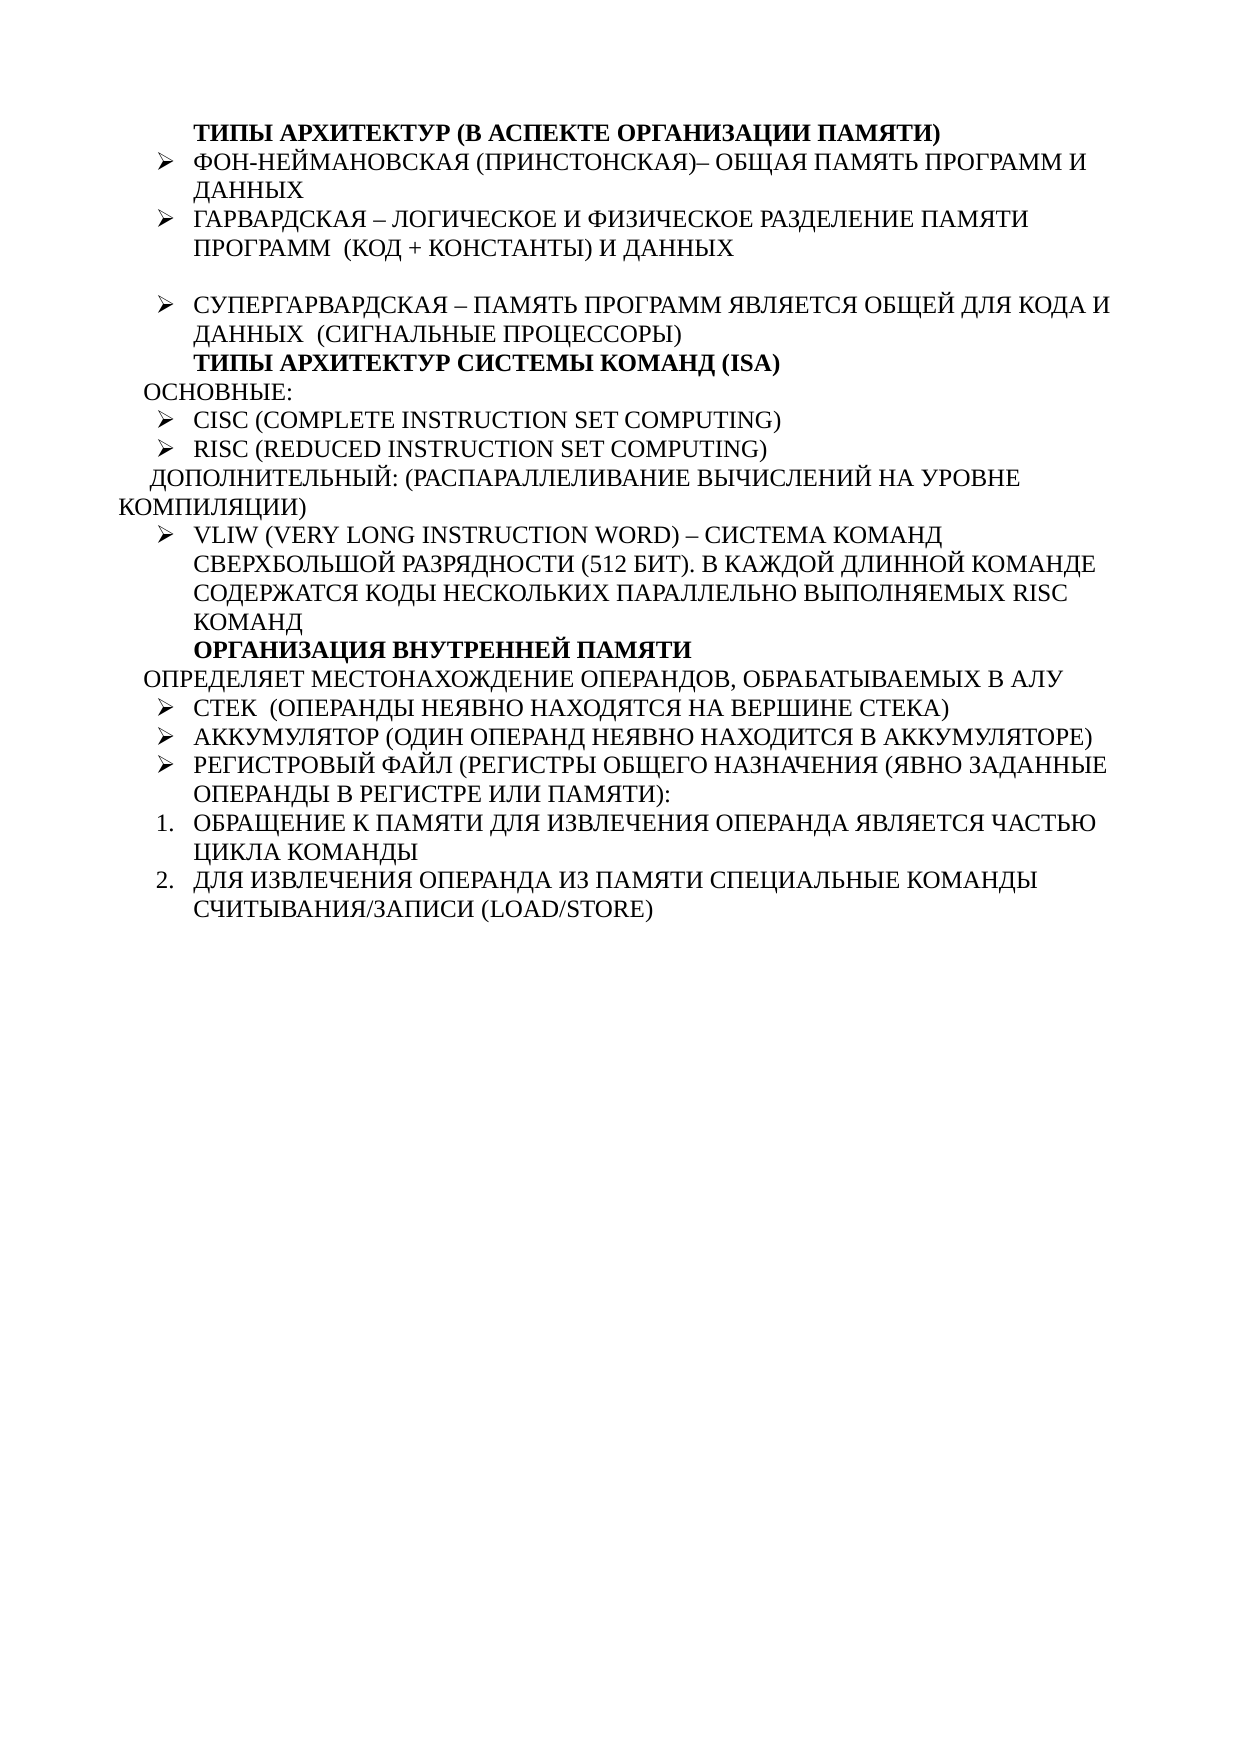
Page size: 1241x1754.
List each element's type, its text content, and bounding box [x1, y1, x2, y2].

list ОБРАЩЕНИЕ К ПАМЯТИ ДЛЯ ИЗВЛЕЧЕНИЯ ОПЕРАНДА ЯВЛЯЕТСЯ ЧАСТЬЮ ЦИКЛА КОМАНДЫ [156, 808, 1122, 866]
text ОСНОВНЫЕ: [118, 377, 1122, 406]
text ТИПЫ АРХИТЕКТУР (В АСПЕКТЕ ОРГАНИЗАЦИИ ПАМЯТИ) [193, 118, 1122, 147]
list ГАРВАРДСКАЯ – ЛОГИЧЕСКОЕ И ФИЗИЧЕСКОЕ РАЗДЕЛЕНИЕ ПАМЯТИ ПРОГРАММ (КОД + КОНСТАНТЫ) И ДАННЫХ [156, 204, 1122, 262]
list ФОН-НЕЙМАНОВСКАЯ (ПРИНСТОНСКАЯ)– ОБЩАЯ ПАМЯТЬ ПРОГРАММ И ДАННЫХ [156, 147, 1122, 204]
text ТИПЫ АРХИТЕКТУР СИСТЕМЫ КОМАНД (ISA) [193, 348, 1122, 377]
text ДОПОЛНИТЕЛЬНЫЙ: (РАСПАРАЛЛЕЛИВАНИЕ ВЫЧИСЛЕНИЙ НА УРОВНЕ КОМПИЛЯЦИИ) [118, 463, 1122, 521]
list СУПЕРГАРВАРДСКАЯ – ПАМЯТЬ ПРОГРАММ ЯВЛЯЕТСЯ ОБЩЕЙ ДЛЯ КОДА И ДАННЫХ (СИГНАЛЬНЫЕ ПРОЦЕССОРЫ) [156, 291, 1122, 348]
list ДЛЯ ИЗВЛЕЧЕНИЯ ОПЕРАНДА ИЗ ПАМЯТИ СПЕЦИАЛЬНЫЕ КОМАНДЫ СЧИТЫВАНИЯ/ЗАПИСИ (LOAD/STORE) [156, 866, 1122, 923]
list RISC (REDUCED INSTRUCTION SET COMPUTING) [156, 434, 1122, 463]
list СТЕК (ОПЕРАНДЫ НЕЯВНО НАХОДЯТСЯ НА ВЕРШИНЕ СТЕКА) [156, 693, 1122, 722]
text ОРГАНИЗАЦИЯ ВНУТРЕННЕЙ ПАМЯТИ [193, 636, 1122, 664]
list РЕГИСТРОВЫЙ ФАЙЛ (РЕГИСТРЫ ОБЩЕГО НАЗНАЧЕНИЯ (ЯВНО ЗАДАННЫЕ ОПЕРАНДЫ В РЕГИСТРЕ ИЛИ ПАМЯТИ): [156, 751, 1122, 808]
list АККУМУЛЯТОР (ОДИН ОПЕРАНД НЕЯВНО НАХОДИТСЯ В АККУМУЛЯТОРЕ) [156, 722, 1122, 751]
list CISC (COMPLETE INSTRUCTION SET COMPUTING) [156, 406, 1122, 434]
text ОПРЕДЕЛЯЕТ МЕСТОНАХОЖДЕНИЕ ОПЕРАНДОВ, ОБРАБАТЫВАЕМЫХ В АЛУ [118, 664, 1122, 693]
list VLIW (VERY LONG INSTRUCTION WORD) – СИСТЕМА КОМАНД СВЕРХБОЛЬШОЙ РАЗРЯДНОСТИ (512 БИТ). В КАЖДОЙ ДЛИННОЙ КОМАНДЕ СОДЕРЖАТСЯ КОДЫ НЕСКОЛЬКИХ ПАРАЛЛЕЛЬНО ВЫПОЛНЯЕМЫХ RISC КОМАНД [156, 521, 1122, 636]
